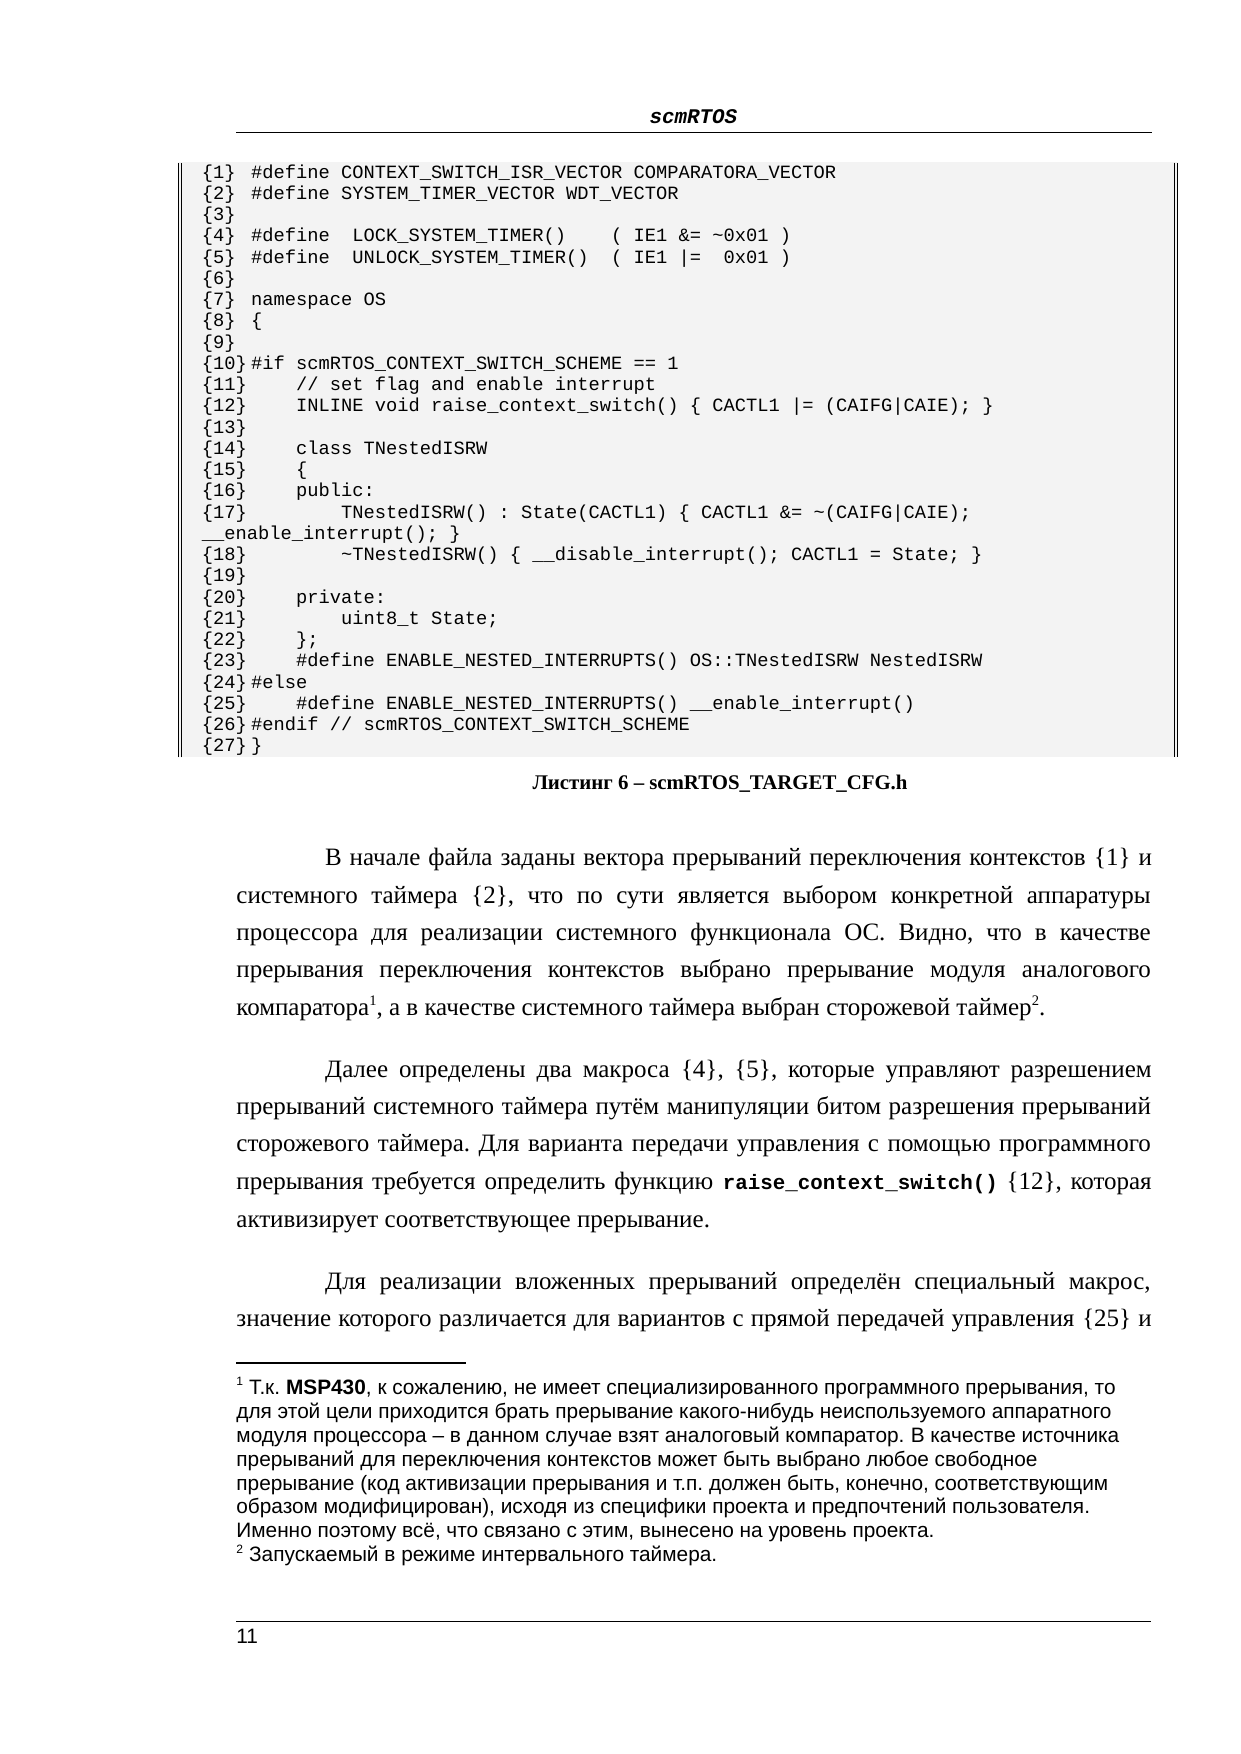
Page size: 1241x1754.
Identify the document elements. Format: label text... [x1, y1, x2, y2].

list }; [182, 630, 1174, 651]
list class TNestedISRW [182, 439, 1174, 460]
list // set flag and enable interrupt [182, 375, 1174, 396]
text Для реализации вложенных прерываний определён специальный макрос, значение которого различается для вариантов с прямой передачей управления {25} и [236, 1266, 1152, 1332]
list { [182, 460, 1174, 481]
text Запускаемый в режиме интервального таймера. [236, 1542, 1152, 1566]
list public: [182, 481, 1174, 502]
list } [182, 736, 1174, 757]
list #else [182, 672, 1174, 694]
list #if scmRTOS_CONTEXT_SWITCH_SCHEME == 1 [182, 354, 1174, 375]
text Листинг 6 – scmRTOS_TARGET_CFG.h [288, 770, 1150, 794]
list INLINE void raise_context_switch() { CACTL1 |= (CAIFG|CAIE); } [182, 396, 1174, 417]
list #endif // scmRTOS_CONTEXT_SWITCH_SCHEME [182, 715, 1174, 736]
text Т.к. MSP430, к сожалению, не имеет специализированного программного прерывания, то для этой цели приходится брать прерывание какого-нибудь неиспользуемого аппаратного модуля процессора – в данном случае взят аналоговый компаратор. В качестве источника прерываний для переключения контекстов может быть выбрано любое свободное прерывание (код активизации прерывания и т.п. должен быть, конечно, соответствующим образом модифицирован), исходя из специфики проекта и предпочтений пользователя. Именно поэтому всё, что связано с этим, вынесено на уровень проекта. [236, 1374, 1152, 1542]
list ~TNestedISRW() { __disable_interrupt(); CACTL1 = State; } [182, 545, 1174, 566]
list private: [182, 587, 1174, 609]
list { [182, 311, 1174, 332]
list namespace OS [182, 290, 1174, 311]
list #define UNLOCK_SYSTEM_TIMER() ( IE1 |= 0x01 ) [182, 247, 1174, 269]
list #define CONTEXT_SWITCH_ISR_VECTOR COMPARATORA_VECTOR [178, 162, 1174, 184]
list #define ENABLE_NESTED_INTERRUPTS() __enable_interrupt() [182, 694, 1174, 715]
list uint8_t State; [182, 609, 1174, 630]
text Далее определены два макроса {4}, {5}, которые управляют разрешением прерываний системного таймера путём манипуляции битом разрешения прерываний сторожевого таймера. Для варианта передачи управления с помощью программного прерывания требуется определить функцию raise_context_switch() {12}, которая активизирует соответствующее прерывание. [236, 1054, 1152, 1233]
list #define LOCK_SYSTEM_TIMER() ( IE1 &= ~0x01 ) [182, 226, 1174, 247]
text В начале файла заданы вектора прерываний переключения контекстов {1} и системного таймера {2}, что по сути является выбором конкретной аппаратуры процессора для реализации системного функционала ОС. Видно, что в качестве прерывания переключения контекстов выбрано прерывание модуля аналогового компаратора, а в качестве системного таймера выбран сторожевой таймер. [236, 842, 1152, 1020]
list #define SYSTEM_TIMER_VECTOR WDT_VECTOR [182, 184, 1174, 205]
list #define ENABLE_NESTED_INTERRUPTS() OS::TNestedISRW NestedISRW [182, 651, 1174, 672]
list TNestedISRW() : State(CACTL1) { CACTL1 &= ~(CAIFG|CAIE); __enable_interrupt(); } [182, 502, 1174, 545]
